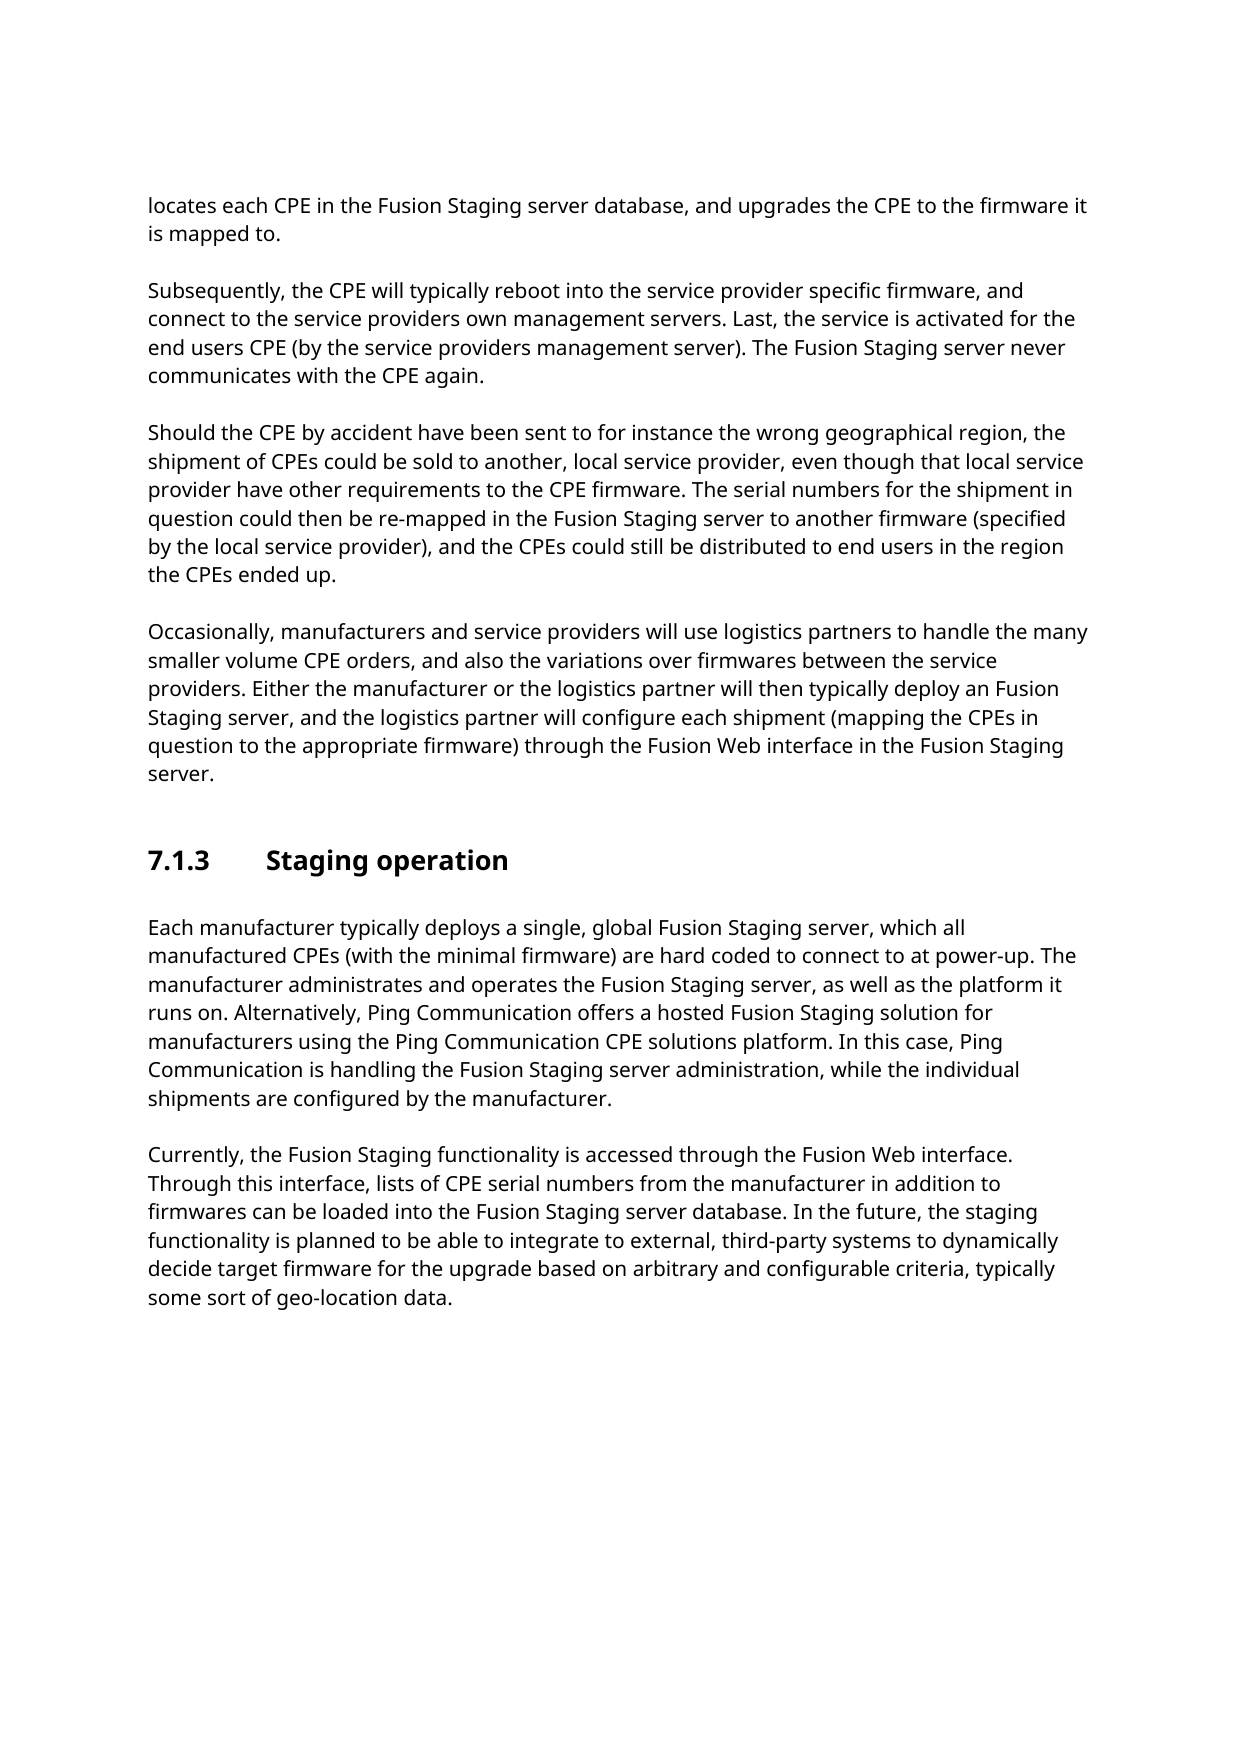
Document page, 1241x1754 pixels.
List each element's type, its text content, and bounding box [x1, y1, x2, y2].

text Currently, the Fusion Staging functionality is accessed through the Fusion Web interface. Through this interface, lists of CPE serial numbers from the manufacturer in addition to firmwares can be loaded into the Fusion Staging server database. In the future, the staging functionality is planned to be able to integrate to external, third-party systems to dynamically decide target firmware for the upgrade based on arbitrary and configurable criteria, typically some sort of geo-location data. [148, 1141, 1092, 1311]
subtitle Staging operation [148, 841, 1092, 878]
text Should the CPE by accident have been sent to for instance the wrong geographical region, the shipment of CPEs could be sold to another, local service provider, even though that local service provider have other requirements to the CPE firmware. The serial numbers for the shipment in question could then be re-mapped in the Fusion Staging server to another firmware (specified by the local service provider), and the CPEs could still be distributed to end users in the region the CPEs ended up. [148, 418, 1092, 589]
text Each manufacturer typically deploys a single, global Fusion Staging server, which all manufactured CPEs (with the minimal firmware) are hard coded to connect to at power-up. The manufacturer administrates and operates the Fusion Staging server, as well as the platform it runs on. Alternatively, Ping Communication offers a hosted Fusion Staging solution for manufacturers using the Ping Communication CPE solutions platform. In this case, Ping Communication is handling the Fusion Staging server administration, while the individual shipments are configured by the manufacturer. [148, 913, 1092, 1112]
text Occasionally, manufacturers and service providers will use logistics partners to handle the many smaller volume CPE orders, and also the variations over firmwares between the service providers. Either the manufacturer or the logistics partner will then typically deploy an Fusion Staging server, and the logistics partner will configure each shipment (mapping the CPEs in question to the appropriate firmware) through the Fusion Web interface in the Fusion Staging server. [148, 617, 1092, 788]
text locates each CPE in the Fusion Staging server database, and upgrades the CPE to the firmware it is mapped to. [148, 191, 1092, 248]
text Subsequently, the CPE will typically reboot into the service provider specific firmware, and connect to the service providers own management servers. Last, the service is activated for the end users CPE (by the service providers management server). The Fusion Staging server never communicates with the CPE again. [148, 276, 1092, 390]
